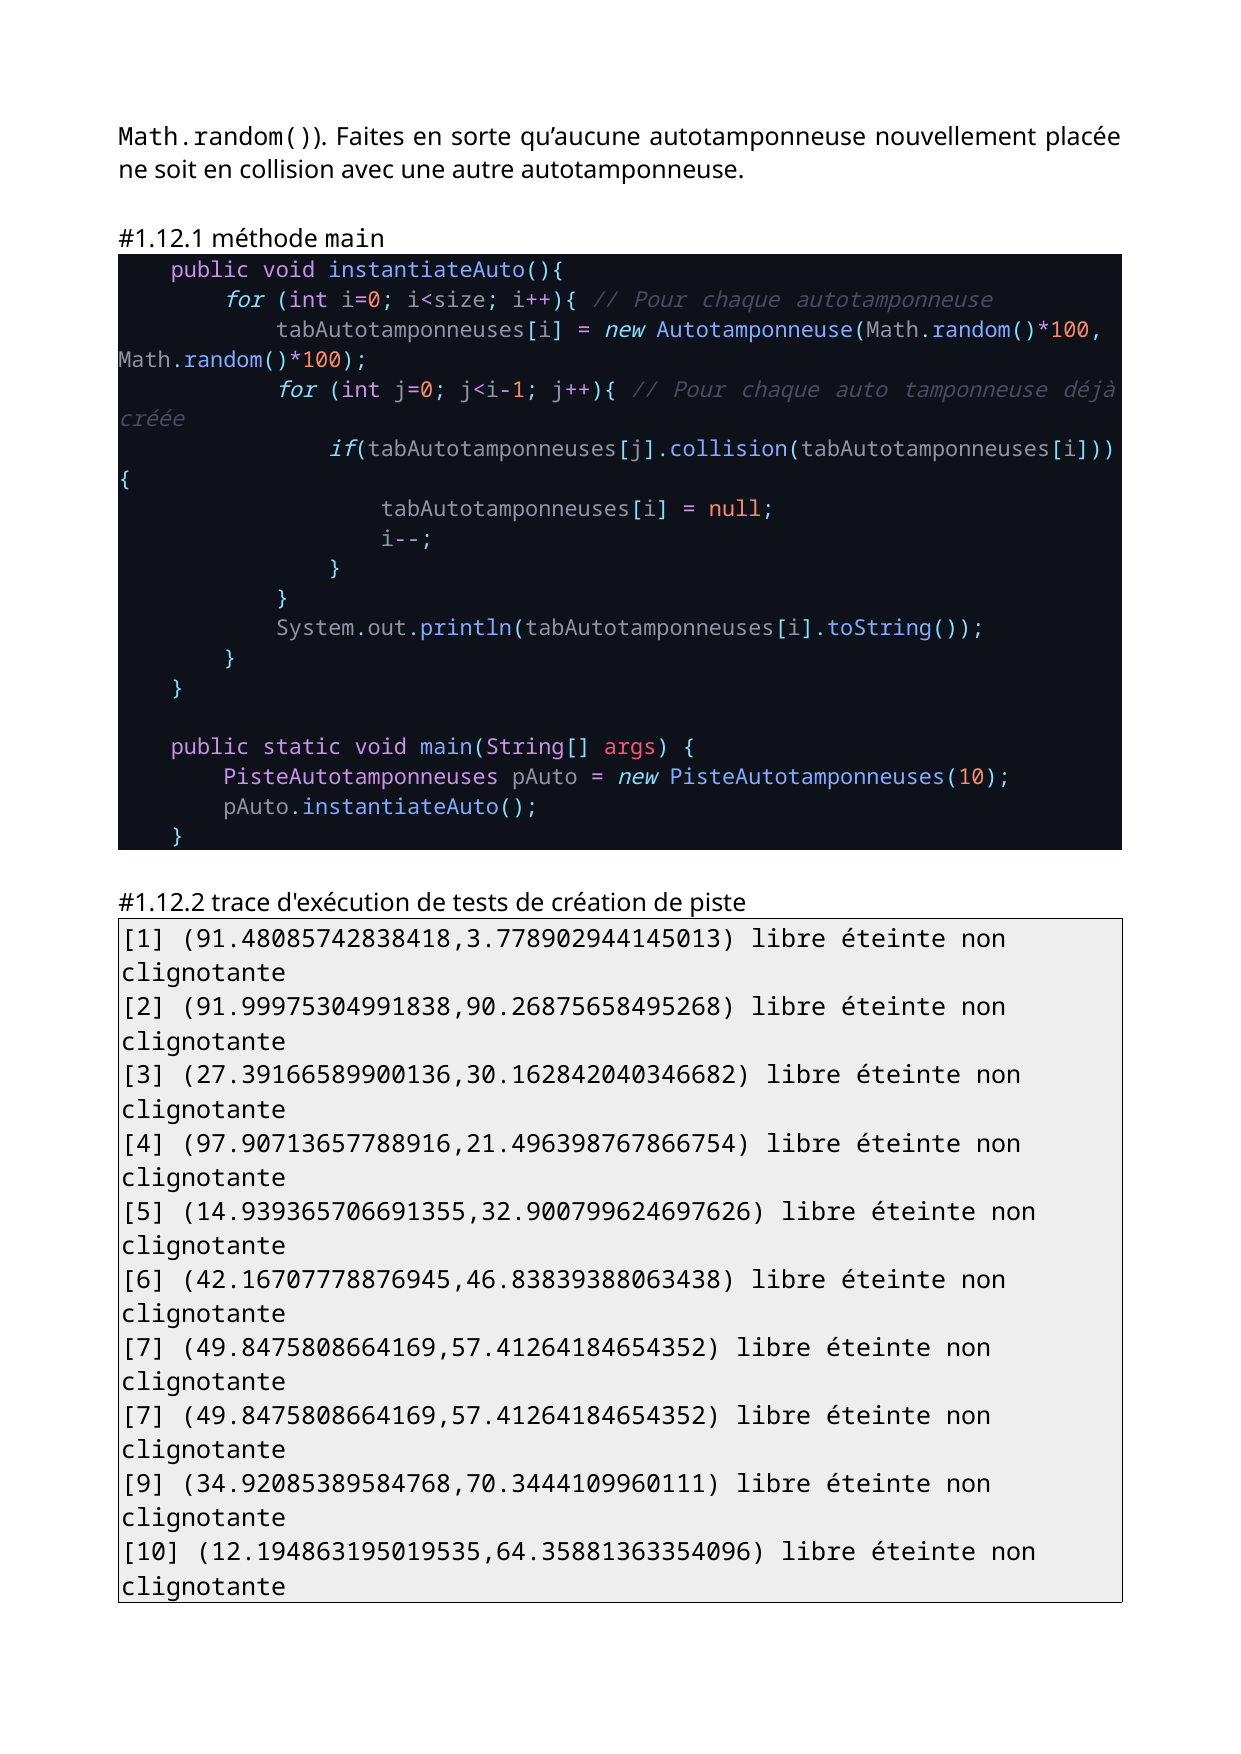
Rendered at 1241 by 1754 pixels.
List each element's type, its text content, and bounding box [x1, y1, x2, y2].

text } [118, 552, 1122, 582]
text if(tabAutotamponneuses[j].collision(tabAutotamponneuses[i])){ [118, 433, 1122, 493]
text #1.12.2 trace d'exécution de tests de création de piste [118, 884, 1122, 918]
text [2] (91.99975304991838,90.26875658495268) libre éteinte non clignotante [119, 986, 1122, 1054]
text pAuto.instantiateAuto(); [118, 791, 1122, 820]
text [7] (49.8475808664169,57.41264184654352) libre éteinte non clignotante [119, 1327, 1122, 1395]
text for (int j=0; j<i-1; j++){ // Pour chaque auto tamponneuse déjà créée [118, 373, 1122, 433]
text [7] (49.8475808664169,57.41264184654352) libre éteinte non clignotante [119, 1395, 1122, 1463]
text tabAutotamponneuses[i] = new Autotamponneuse(Math.random()*100, Math.random()*100); [118, 314, 1122, 373]
text [1] (91.48085742838418,3.778902944145013) libre éteinte non clignotante [119, 919, 1122, 986]
text [4] (97.90713657788916,21.496398767866754) libre éteinte non clignotante [119, 1123, 1122, 1191]
text PisteAutotamponneuses pAuto = new PisteAutotamponneuses(10); [118, 761, 1122, 791]
text } [118, 820, 1122, 850]
text [3] (27.39166589900136,30.162842040346682) libre éteinte non clignotante [119, 1054, 1122, 1123]
text } [118, 671, 1122, 701]
text } [118, 582, 1122, 612]
text Math.random()). Faites en sorte qu’aucune autotamponneuse nouvellement placée ne soit en collision avec une autre autotamponneuse. [118, 118, 1122, 186]
text [10] (12.194863195019535,64.35881363354096) libre éteinte non clignotante [119, 1531, 1122, 1602]
text [6] (42.16707778876945,46.83839388063438) libre éteinte non clignotante [119, 1259, 1122, 1327]
text public void instantiateAuto(){ [118, 254, 1122, 284]
text tabAutotamponneuses[i] = null; [118, 493, 1122, 522]
text System.out.println(tabAutotamponneuses[i].toString()); [118, 612, 1122, 642]
text i--; [118, 522, 1122, 552]
text } [118, 642, 1122, 671]
text public static void main(String[] args) { [118, 731, 1122, 761]
text for (int i=0; i<size; i++){ // Pour chaque autotamponneuse [118, 284, 1122, 314]
text [5] (14.939365706691355,32.900799624697626) libre éteinte non clignotante [119, 1191, 1122, 1259]
text #1.12.1 méthode main [118, 220, 1122, 254]
text [9] (34.92085389584768,70.3444109960111) libre éteinte non clignotante [119, 1463, 1122, 1531]
